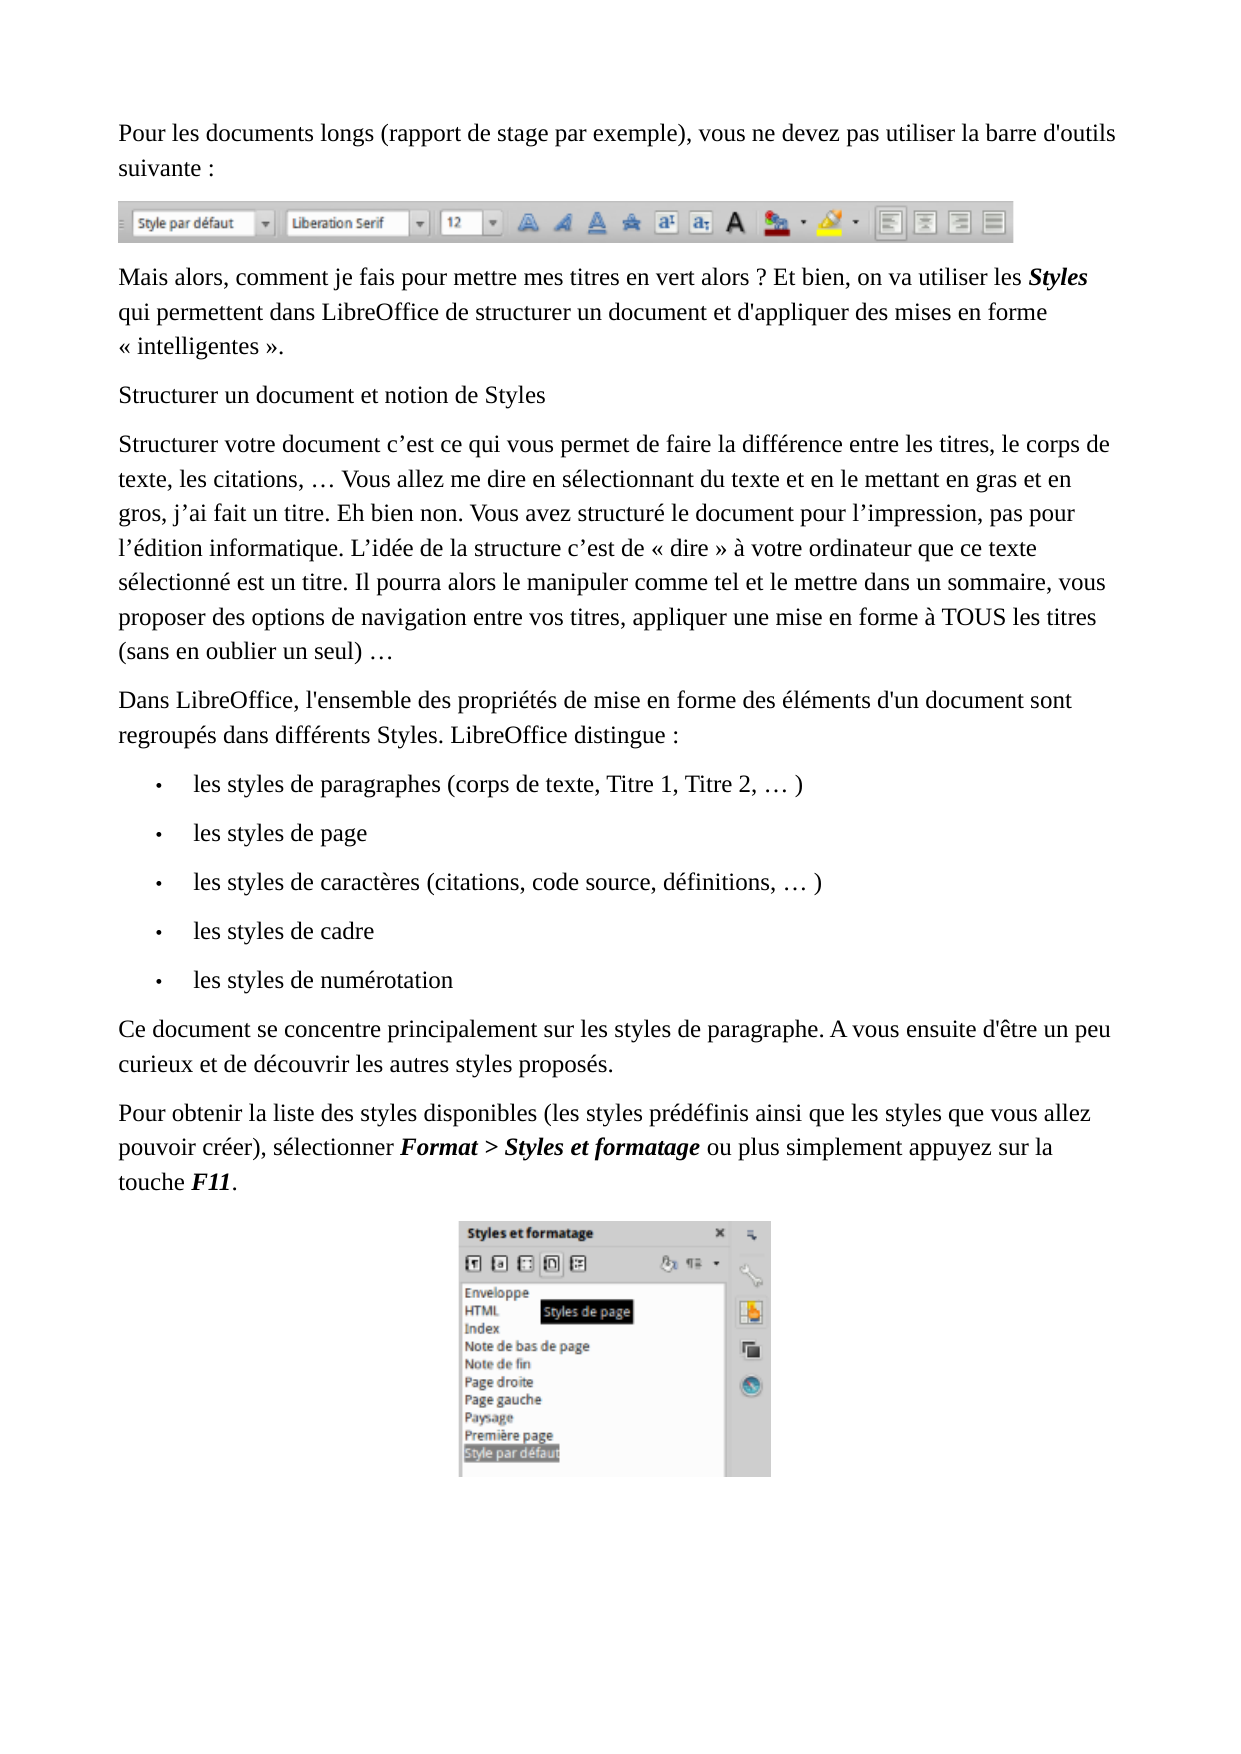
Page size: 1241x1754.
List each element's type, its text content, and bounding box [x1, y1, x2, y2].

list les styles de cadre [156, 916, 1122, 945]
table_header [118, 1216, 453, 1497]
text Dans LibreOffice, l'ensemble des propriétés de mise en forme des éléments d'un document sont regroupés dans différents Styles. LibreOffice distingue : [118, 686, 1122, 749]
list les styles de caractères (citations, code source, définitions, … ) [156, 867, 1122, 896]
text Mais alors, comment je fais pour mettre mes titres en vert alors ? Et bien, on va utiliser les Styles qui permettent dans LibreOffice de structurer un document et d'appliquer des mises en forme « intelligentes ». [118, 262, 1122, 360]
text Pour obtenir la liste des styles disponibles (les styles prédéfinis ainsi que les styles que vous allez pouvoir créer), sélectionner Format > Styles et formatage ou plus simplement appuyez sur la touche F11. [118, 1098, 1122, 1196]
picture [118, 201, 1014, 243]
picture [458, 1221, 771, 1477]
text Structurer un document et notion de Styles [118, 381, 1122, 409]
list les styles de paragraphes (corps de texte, Titre 1, Titre 2, … ) [156, 769, 1122, 798]
text Ce document se concentre principalement sur les styles de paragraphe. A vous ensuite d'être un peu curieux et de découvrir les autres styles proposés. [118, 1014, 1122, 1078]
list les styles de numérotation [156, 965, 1122, 994]
text Structurer votre document c’est ce qui vous permet de faire la différence entre les titres, le corps de texte, les citations, … Vous allez me dire en sélectionnant du texte et en le mettant en gras et en gros, j’ai fait un titre. Eh bien non. Vous avez structuré le document pour l’impression, pas pour l’édition informatique. L’idée de la structure c’est de « dire » à votre ordinateur que ce texte sélectionné est un titre. Il pourra alors le manipuler comme tel et le mettre dans un sommaire, vous proposer des options de navigation entre vos titres, appliquer une mise en forme à TOUS les titres (sans en oublier un seul) … [118, 429, 1122, 665]
list les styles de page [156, 818, 1122, 847]
text Pour les documents longs (rapport de stage par exemple), vous ne devez pas utiliser la barre d'outils suivante : [118, 118, 1122, 181]
table_header [453, 1216, 787, 1497]
table_header [788, 1216, 1122, 1497]
